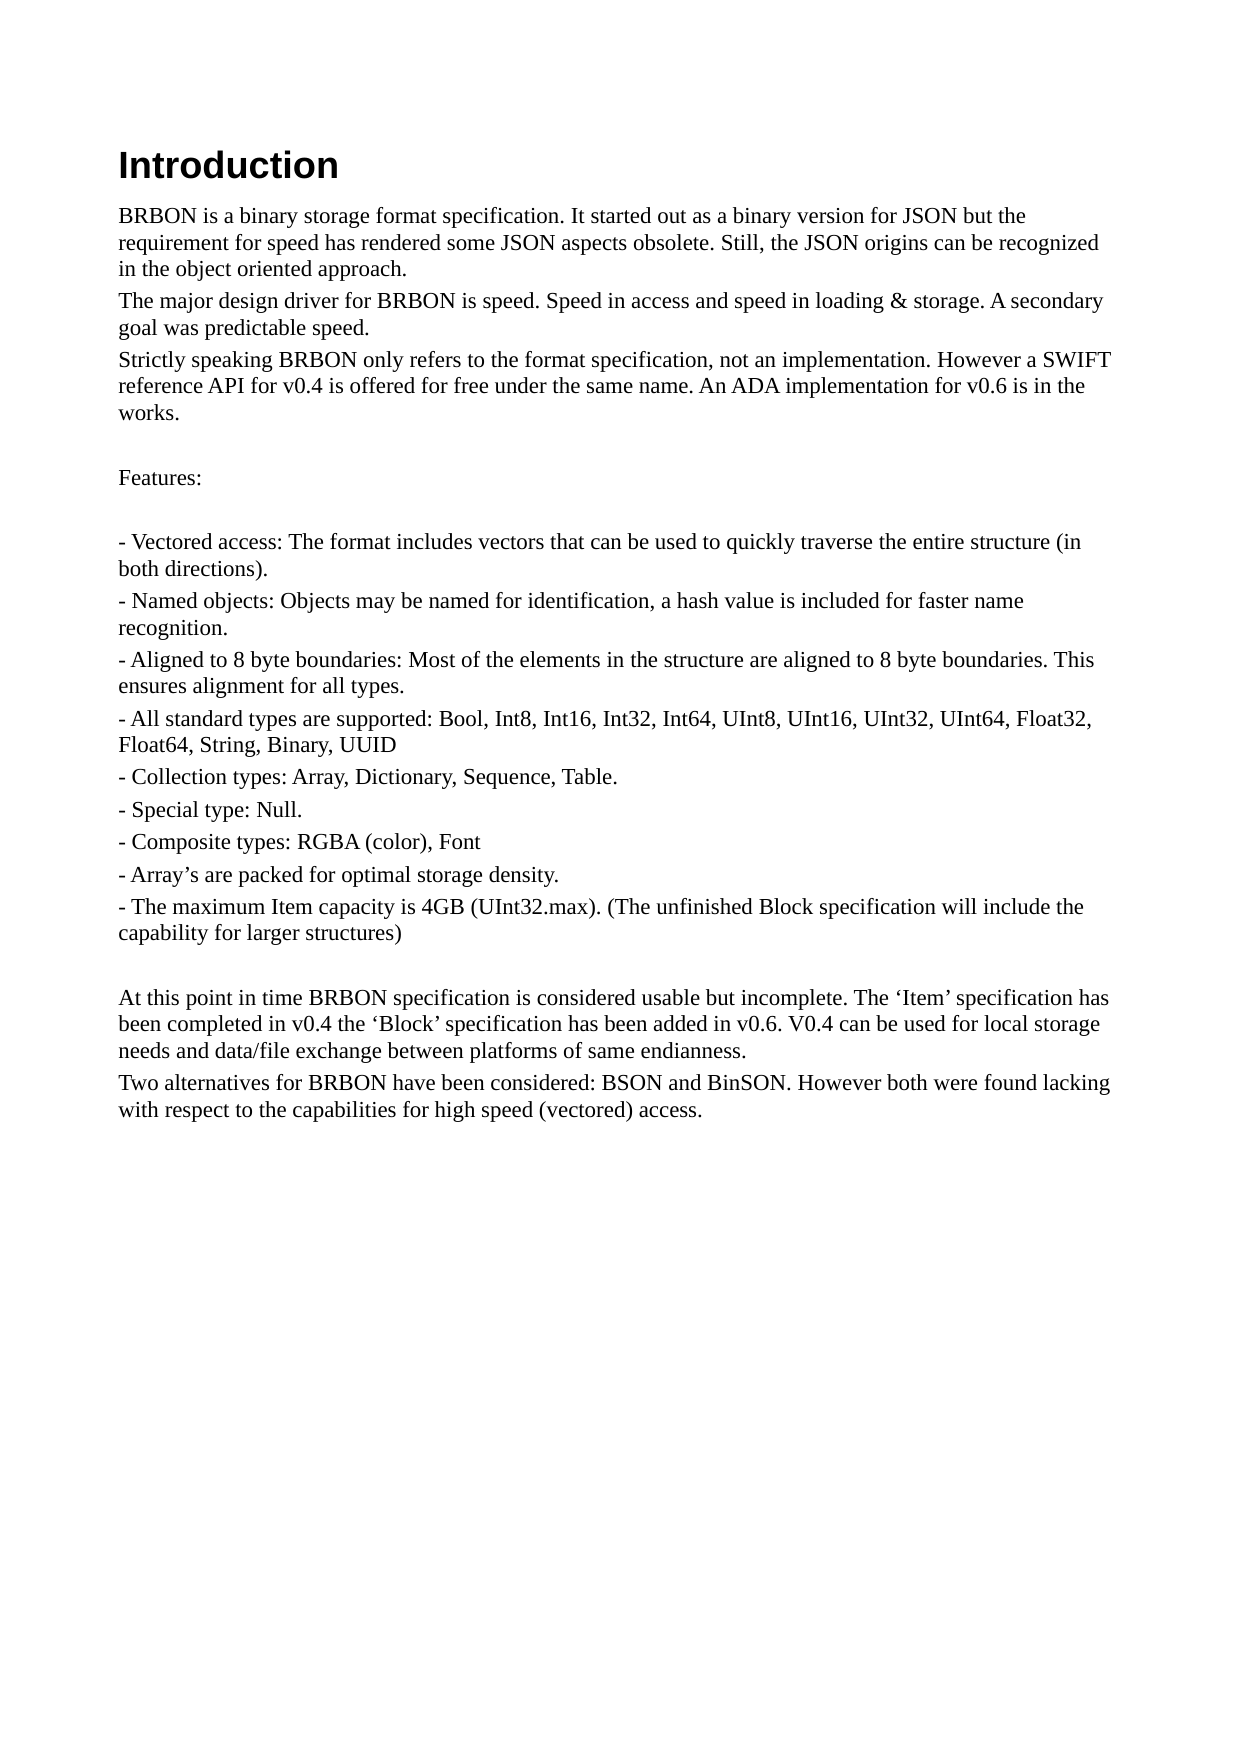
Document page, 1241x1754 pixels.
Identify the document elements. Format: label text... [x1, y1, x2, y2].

text - All standard types are supported: Bool, Int8, Int16, Int32, Int64, UInt8, UInt16, UInt32, UInt64, Float32, Float64, String, Binary, UUID [118, 705, 1122, 757]
text Strictly speaking BRBON only refers to the format specification, not an implementation. However a SWIFT reference API for v0.4 is offered for free under the same name. An ADA implementation for v0.6 is in the works. [118, 346, 1122, 425]
text - Collection types: Array, Dictionary, Sequence, Table. [118, 763, 1122, 790]
text The major design driver for BRBON is speed. Speed in access and speed in loading & storage. A secondary goal was predictable speed. [118, 287, 1122, 340]
text - Array’s are packed for optimal storage density. [118, 861, 1122, 887]
text Features: [118, 464, 1122, 490]
text - Aligned to 8 byte boundaries: Most of the elements in the structure are aligned to 8 byte boundaries. This ensures alignment for all types. [118, 646, 1122, 699]
text - Named objects: Objects may be named for identification, a hash value is included for faster name recognition. [118, 587, 1122, 640]
text - Composite types: RGBA (color), Font [118, 828, 1122, 854]
text - Vectored access: The format includes vectors that can be used to quickly traverse the entire structure (in both directions). [118, 528, 1122, 581]
text Two alternatives for BRBON have been considered: BSON and BinSON. However both were found lacking with respect to the capabilities for high speed (vectored) access. [118, 1069, 1122, 1122]
subtitle Introduction [118, 143, 1122, 187]
text - Special type: Null. [118, 796, 1122, 822]
text At this point in time BRBON specification is considered usable but incomplete. The ‘Item’ specification has been completed in v0.4 the ‘Block’ specification has been added in v0.6. V0.4 can be used for local storage needs and data/file exchange between platforms of same endianness. [118, 984, 1122, 1063]
text BRBON is a binary storage format specification. It started out as a binary version for JSON but the requirement for speed has rendered some JSON aspects obsolete. Still, the JSON origins can be recognized in the object oriented approach. [118, 202, 1122, 281]
text - The maximum Item capacity is 4GB (UInt32.max). (The unfinished Block specification will include the capability for larger structures) [118, 893, 1122, 946]
